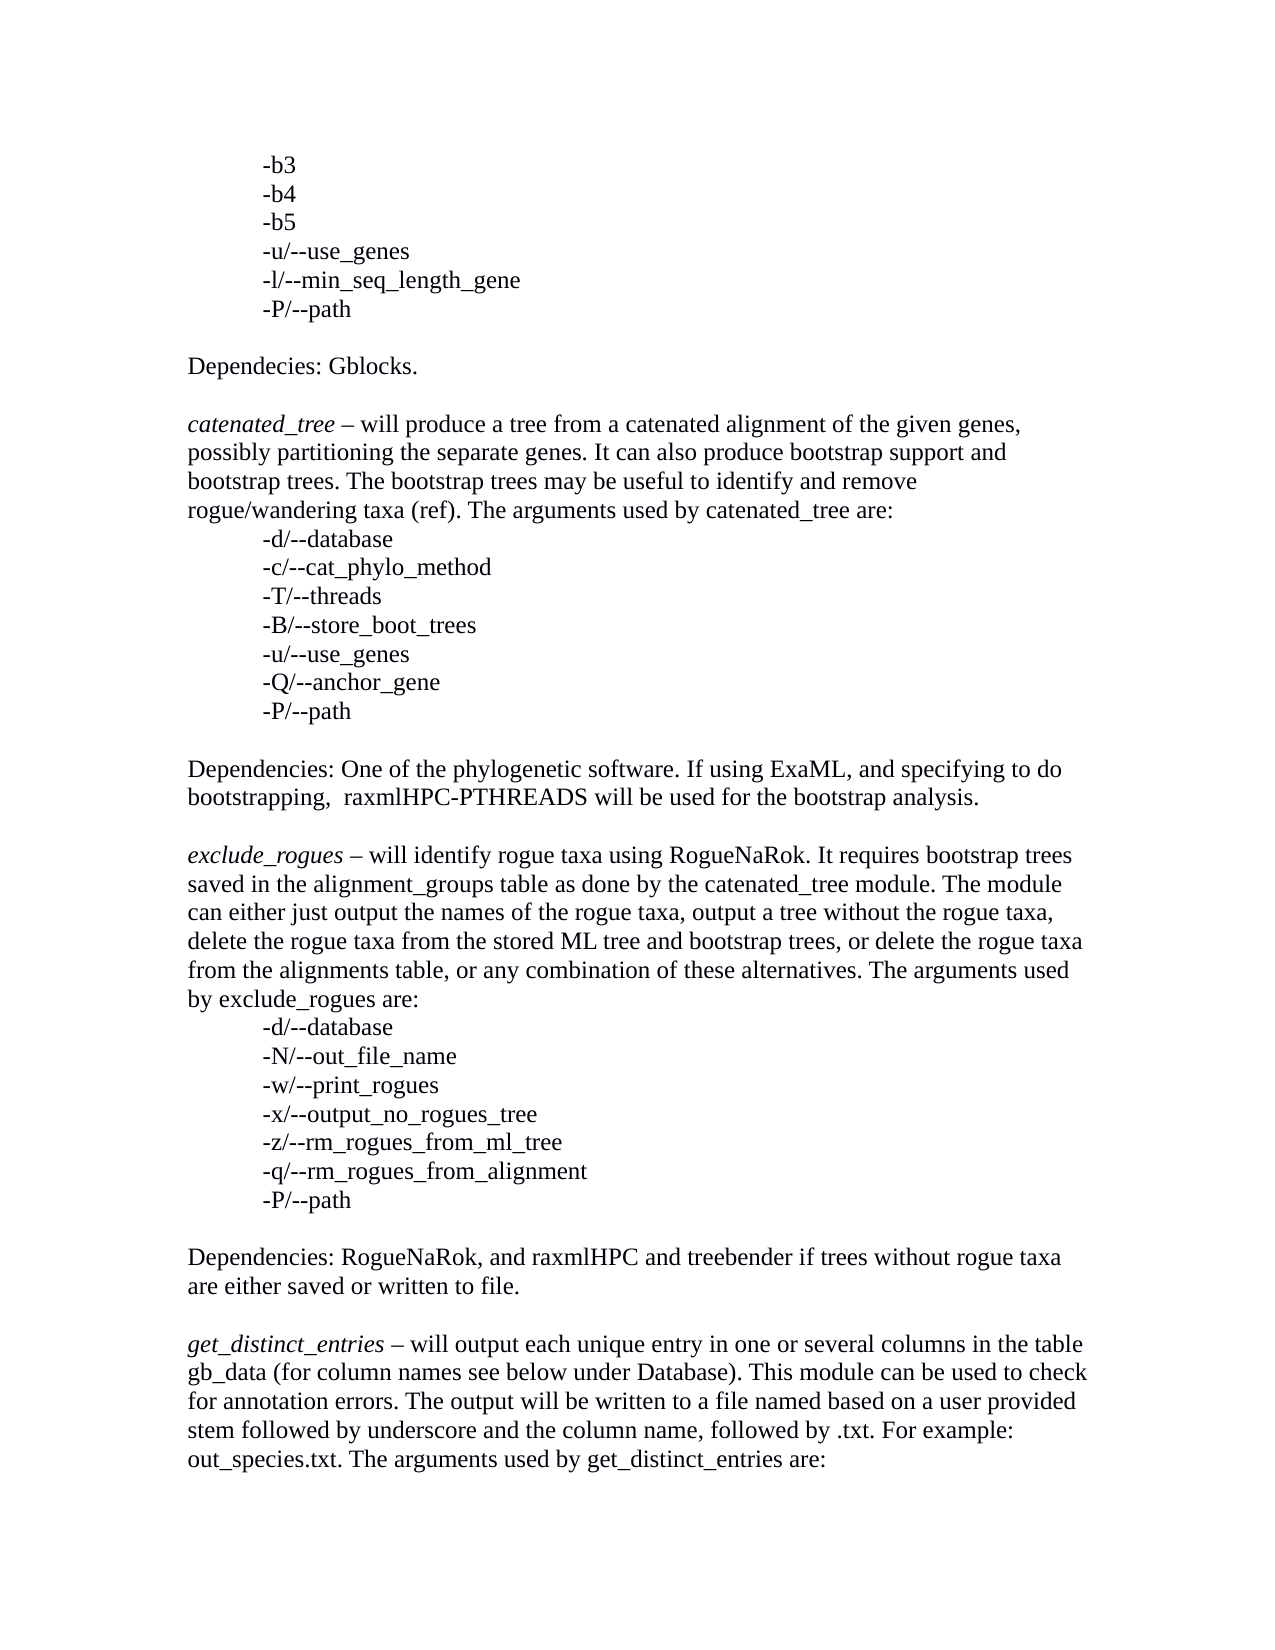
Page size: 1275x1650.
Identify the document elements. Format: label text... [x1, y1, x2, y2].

text Dependencies: RogueNaRok, and raxmlHPC and treebender if trees without rogue taxa are either saved or written to file. [187, 1242, 1087, 1300]
text -l/--min_seq_length_gene [187, 265, 1087, 294]
text -d/--database [187, 1012, 1087, 1041]
text -u/--use_genes [187, 639, 1087, 667]
text -w/--print_rogues [187, 1070, 1087, 1099]
text -Q/--anchor_gene [187, 667, 1087, 696]
text -c/--cat_phylo_method [187, 552, 1087, 581]
text -b5 [187, 207, 1087, 236]
text -u/--use_genes [187, 236, 1087, 265]
text -q/--rm_rogues_from_alignment [187, 1156, 1087, 1185]
text -P/--path [187, 1185, 1087, 1214]
text -x/--output_no_rogues_tree [187, 1099, 1087, 1127]
text Dependencies: One of the phylogenetic software. If using ExaML, and specifying to do bootstrapping, raxmlHPC-PTHREADS will be used for the bootstrap analysis. [187, 754, 1087, 811]
text -T/--threads [187, 581, 1087, 610]
text -P/--path [187, 696, 1087, 725]
text exclude_rogues – will identify rogue taxa using RogueNaRok. It requires bootstrap trees saved in the alignment_groups table as done by the catenated_tree module. The module can either just output the names of the rogue taxa, output a tree without the rogue taxa, delete the rogue taxa from the stored ML tree and bootstrap trees, or delete the rogue taxa from the alignments table, or any combination of these alternatives. The arguments used by exclude_rogues are: [187, 840, 1087, 1012]
text Dependecies: Gblocks. [187, 351, 1087, 380]
text -N/--out_file_name [187, 1041, 1087, 1070]
text -B/--store_boot_trees [187, 610, 1087, 639]
text -P/--path [187, 294, 1087, 322]
text -b4 [187, 179, 1087, 207]
text get_distinct_entries – will output each unique entry in one or several columns in the table gb_data (for column names see below under Database). This module can be used to check for annotation errors. The output will be written to a file named based on a user provided stem followed by underscore and the column name, followed by .txt. For example: out_species.txt. The arguments used by get_distinct_entries are: [187, 1329, 1087, 1472]
text -b3 [187, 150, 1087, 179]
text catenated_tree – will produce a tree from a catenated alignment of the given genes, possibly partitioning the separate genes. It can also produce bootstrap support and bootstrap trees. The bootstrap trees may be useful to identify and remove rogue/wandering taxa (ref). The arguments used by catenated_tree are: [187, 409, 1087, 524]
text -d/--database [187, 524, 1087, 552]
text -z/--rm_rogues_from_ml_tree [187, 1127, 1087, 1156]
